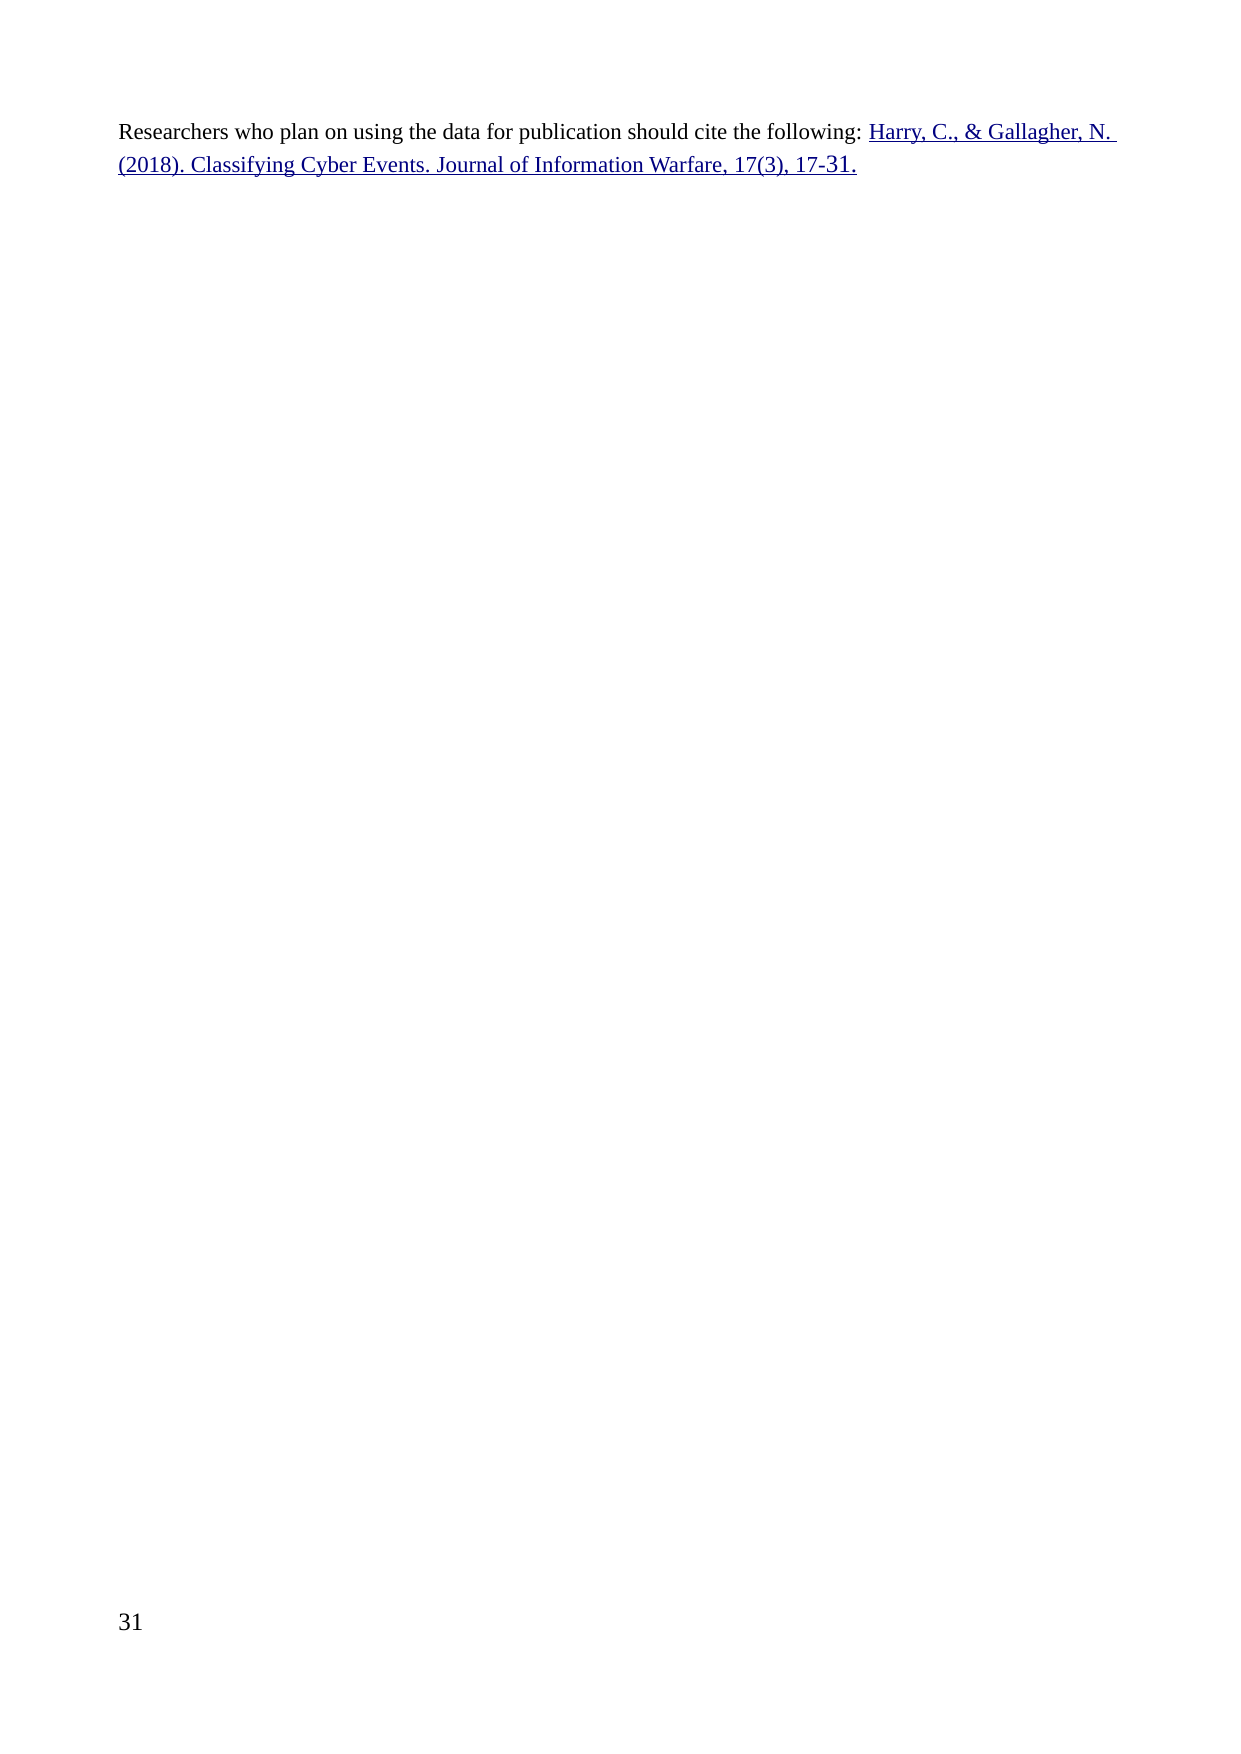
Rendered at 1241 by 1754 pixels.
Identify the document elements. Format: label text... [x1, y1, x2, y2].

text Researchers who plan on using the data for publication should cite the following: Harry, C., & Gallagher, N. (2018). Classifying Cyber Events. Journal of Information Warfare, 17(3), 17-31. [118, 118, 1122, 177]
